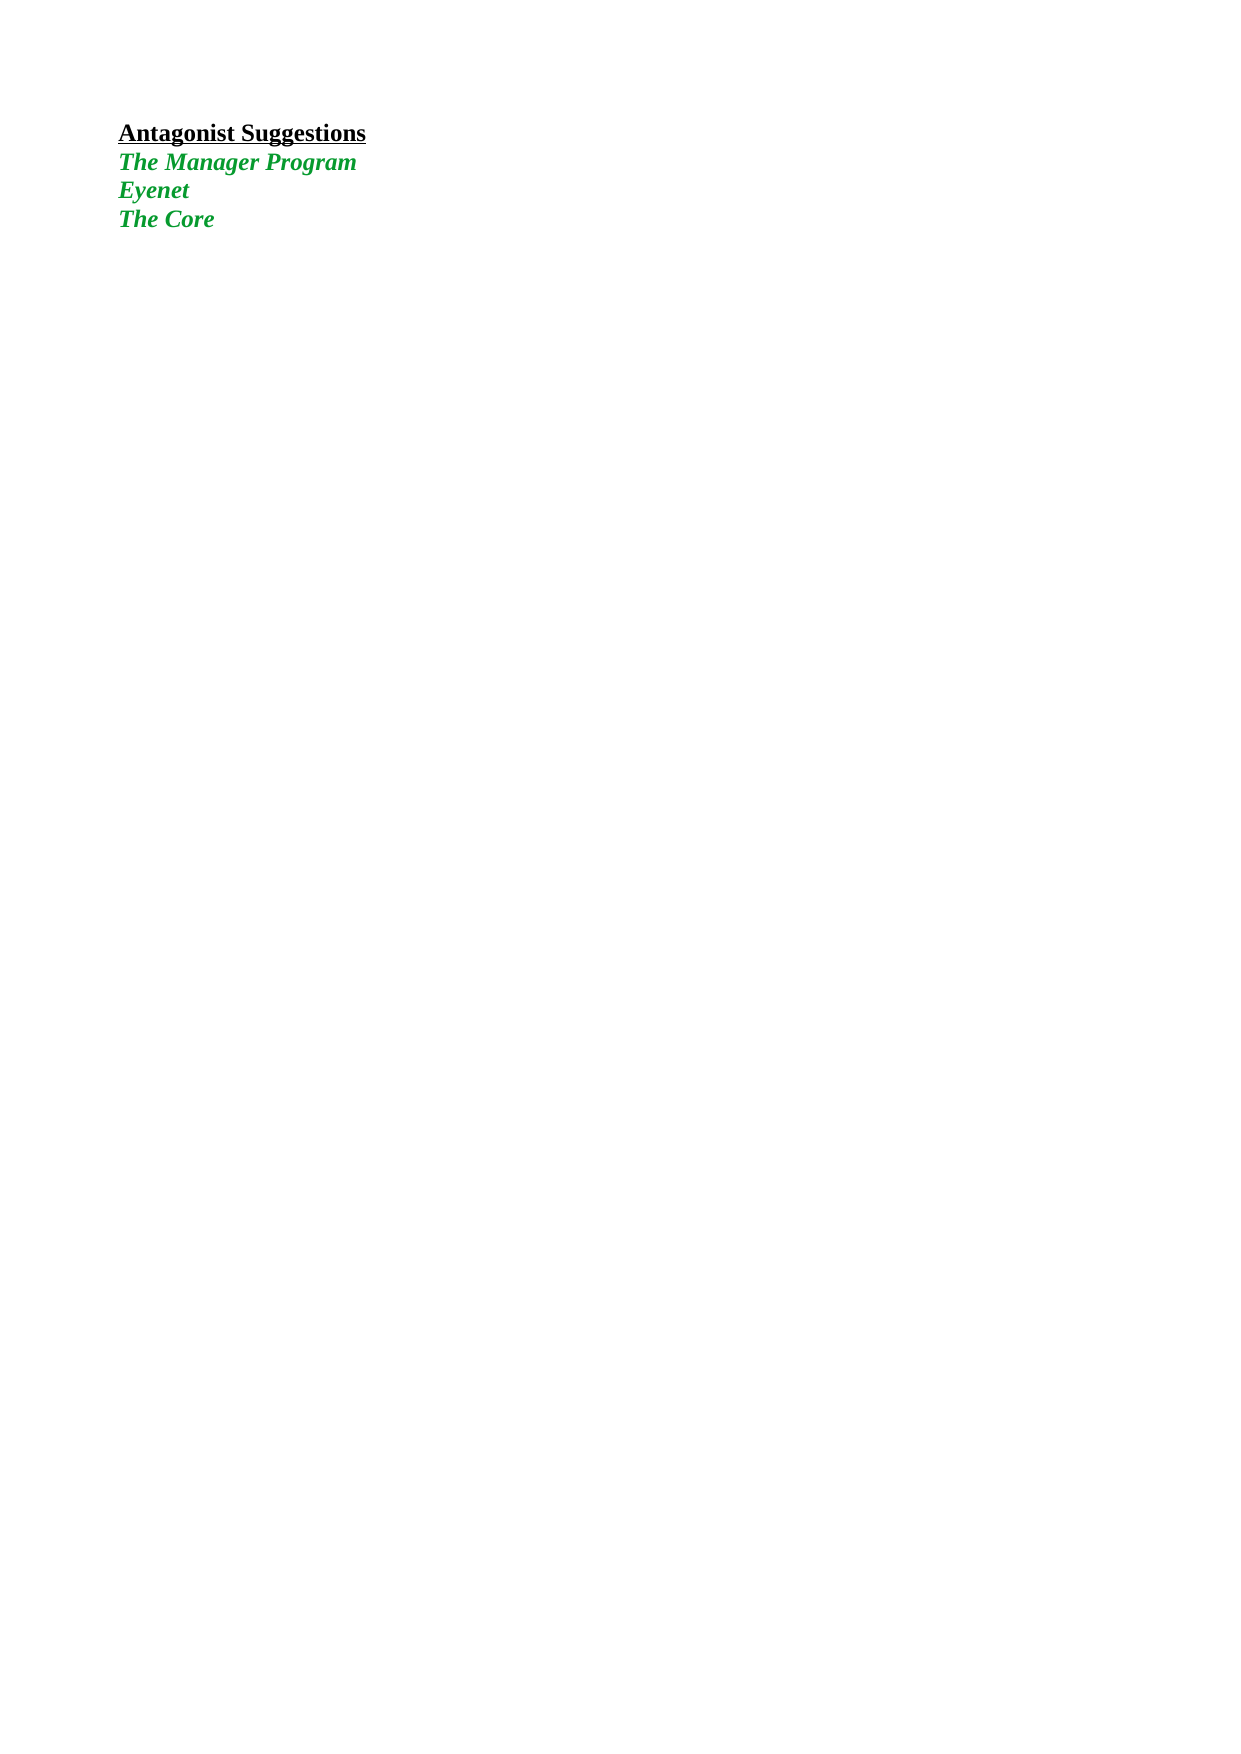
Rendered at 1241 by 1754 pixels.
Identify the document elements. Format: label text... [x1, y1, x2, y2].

text Eyenet [118, 176, 1122, 204]
text The Core [118, 204, 1122, 233]
text The Manager Program [118, 147, 1122, 176]
text Antagonist Suggestions [118, 118, 1122, 147]
